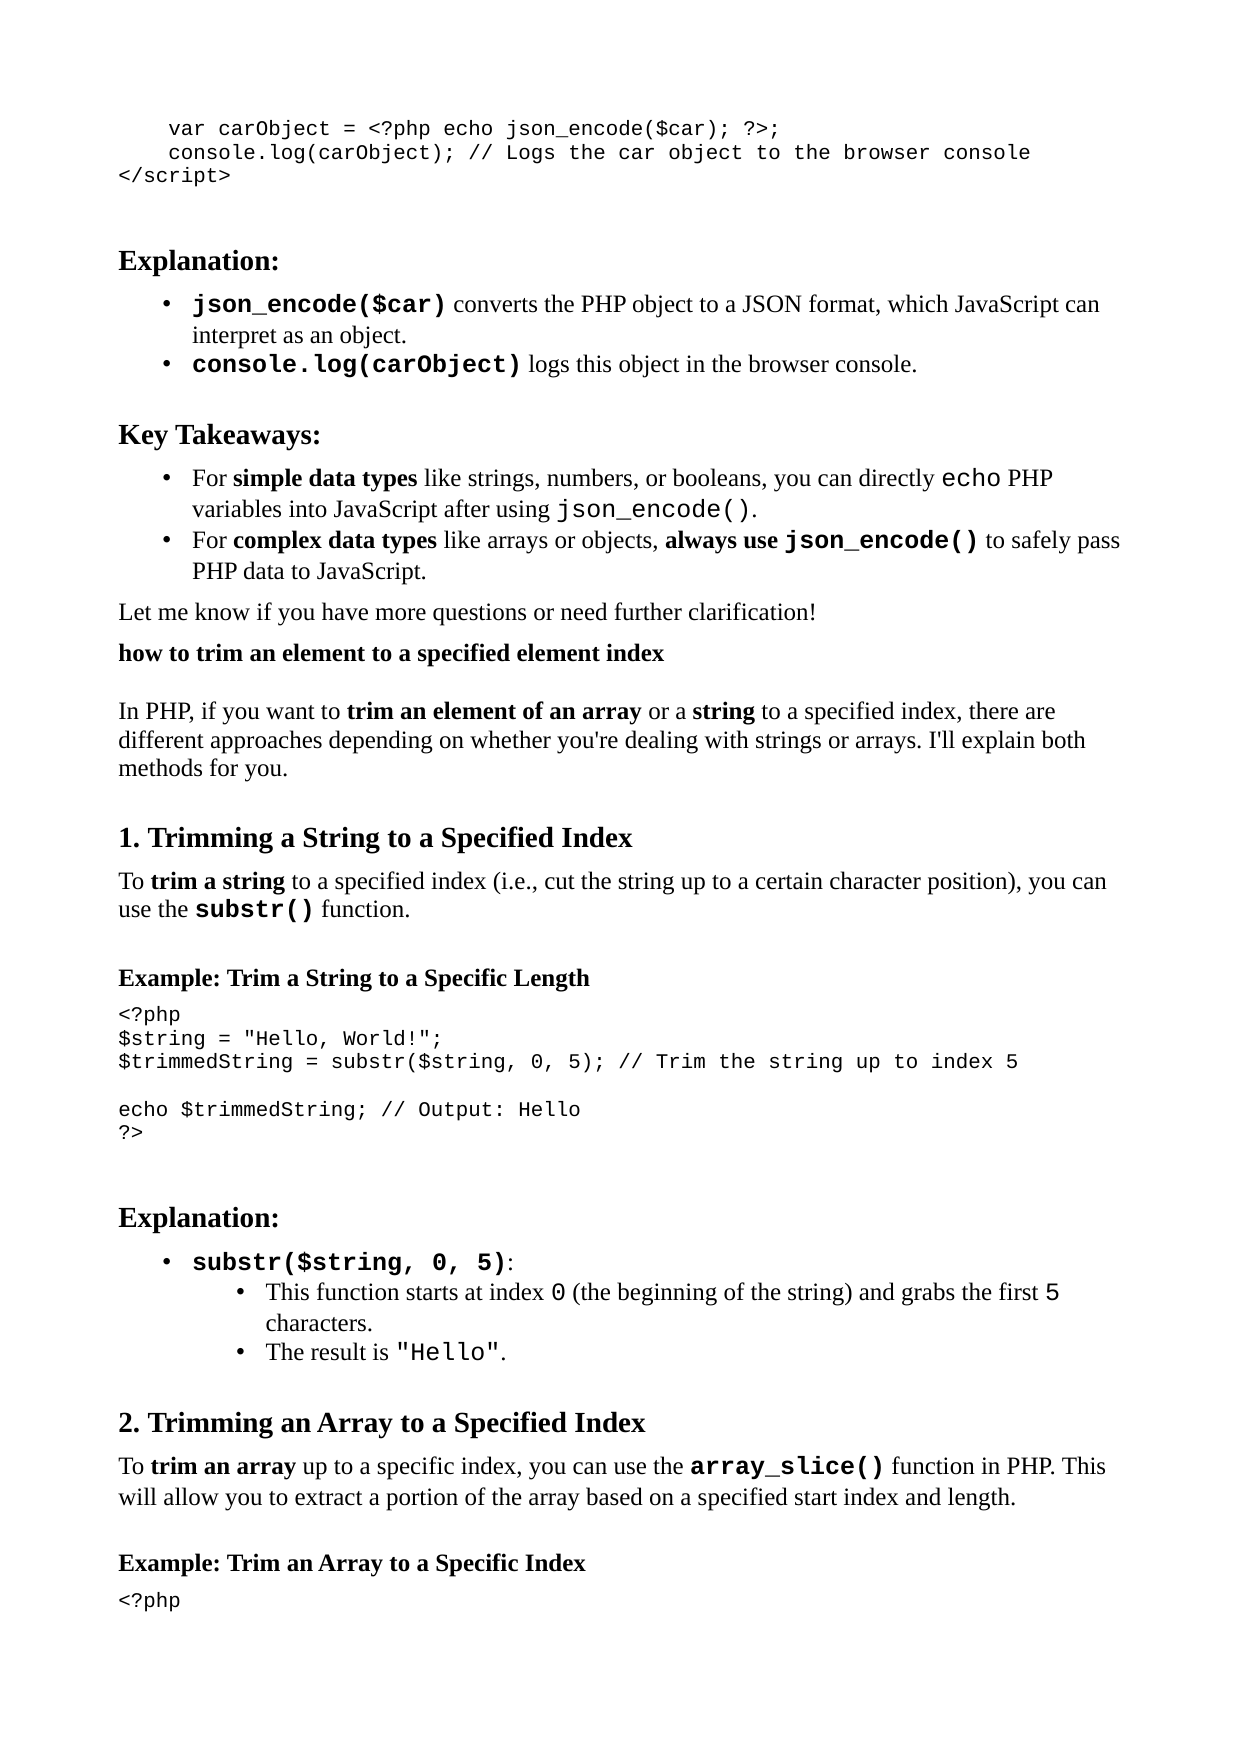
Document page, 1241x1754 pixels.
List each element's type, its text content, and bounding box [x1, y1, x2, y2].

subtitle Example: Trim a String to a Specific Length [118, 963, 1122, 992]
text echo $trimmedString; // Output: Hello [118, 1099, 1122, 1122]
text </script> [118, 165, 1122, 189]
subtitle 2. Trimming an Array to a Specified Index [118, 1405, 1122, 1439]
subtitle 1. Trimming a String to a Specified Index [118, 820, 1122, 853]
list json_encode($car) converts the PHP object to a JSON format, which JavaScript can interpret as an object. [162, 289, 1122, 349]
list For complex data types like arrays or objects, always use json_encode() to safely pass PHP data to JavaScript. [162, 525, 1122, 585]
text console.log(carObject); // Logs the car object to the browser console [118, 142, 1122, 165]
text ?> [118, 1122, 1122, 1146]
text To trim a string to a specified index (i.e., cut the string up to a certain character position), you can use the substr() function. [118, 866, 1122, 925]
text Let me know if you have more questions or need further clarification! [118, 597, 1122, 626]
text how to trim an element to a specified element index [118, 638, 1122, 667]
list For simple data types like strings, numbers, or booleans, you can directly echo PHP variables into JavaScript after using json_encode(). [162, 463, 1122, 525]
subtitle Key Takeaways: [118, 417, 1122, 451]
subtitle Explanation: [118, 243, 1122, 277]
text var carObject = <?php echo json_encode($car); ?>; [118, 118, 1122, 142]
list The result is "Hello". [236, 1337, 1122, 1368]
list substr($string, 0, 5): [162, 1247, 1122, 1277]
subtitle Example: Trim an Array to a Specific Index [118, 1548, 1122, 1577]
subtitle Explanation: [118, 1201, 1122, 1234]
text In PHP, if you want to trim an element of an array or a string to a specified index, there are different approaches depending on whether you're dealing with strings or arrays. I'll explain both methods for you. [118, 696, 1122, 782]
text To trim an array up to a specific index, you can use the array_slice() function in PHP. This will allow you to extract a portion of the array based on a specified start index and length. [118, 1451, 1122, 1511]
text <?php [118, 1004, 1122, 1028]
text $string = "Hello, World!"; [118, 1028, 1122, 1051]
text <?php [118, 1590, 1122, 1613]
text $trimmedString = substr($string, 0, 5); // Trim the string up to index 5 [118, 1051, 1122, 1075]
list This function starts at index 0 (the beginning of the string) and grabs the first 5 characters. [236, 1277, 1122, 1337]
list console.log(carObject) logs this object in the browser console. [162, 349, 1122, 380]
